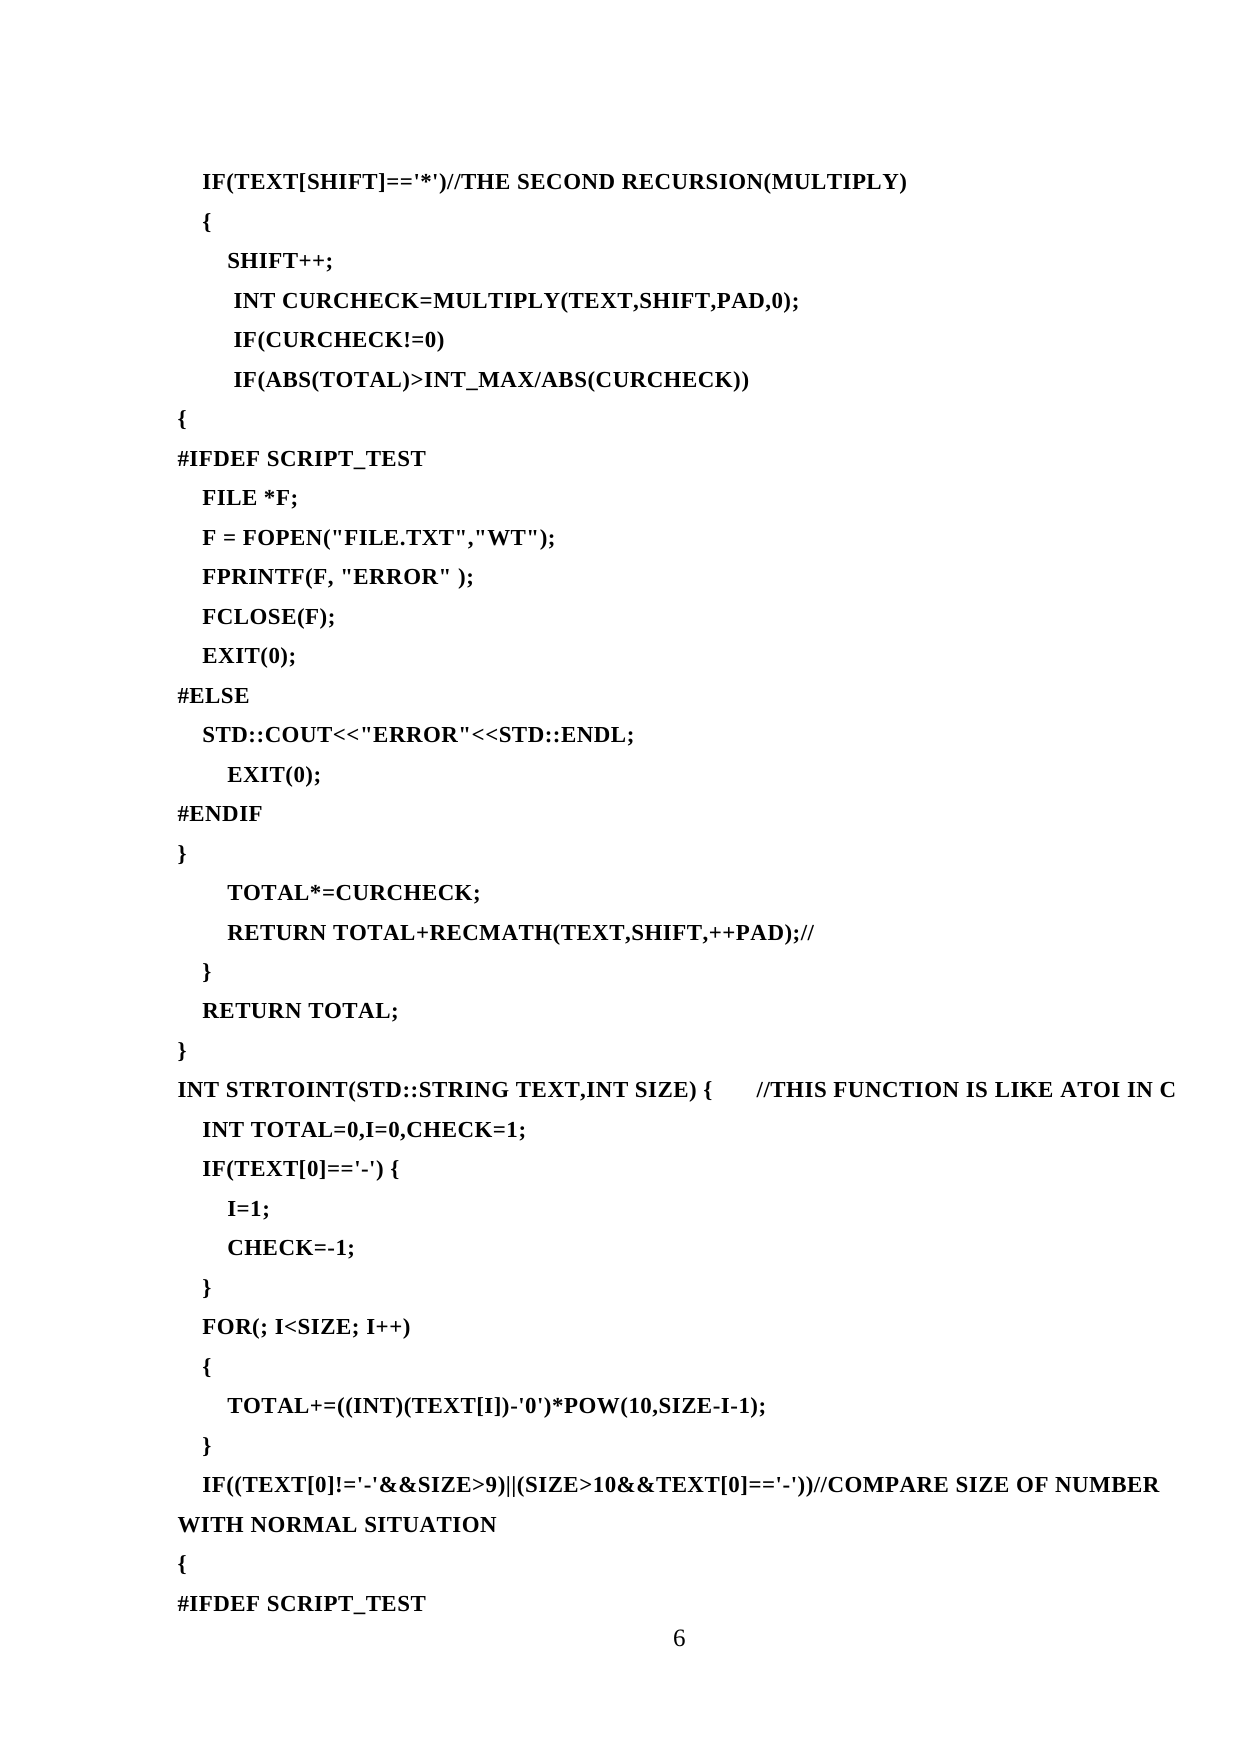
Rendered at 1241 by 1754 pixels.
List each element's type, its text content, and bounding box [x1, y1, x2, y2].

text } [177, 839, 1181, 866]
text #ifdef SCRIPT_TEST [177, 445, 1181, 471]
text #else [177, 682, 1181, 708]
text #ifdef SCRIPT_TEST [177, 1590, 1181, 1616]
text i=1; [177, 1195, 1181, 1221]
text #endif [177, 800, 1181, 826]
text } [177, 1274, 1181, 1300]
text f = fopen("file.txt","wt"); [177, 524, 1181, 550]
text check=-1; [177, 1234, 1181, 1261]
text int curcheck=multiply(text,shift,pad,0); [177, 287, 1181, 313]
text fprintf(f, "error" ); [177, 563, 1181, 589]
text } [177, 1037, 1181, 1063]
text int strtoint(std::string text,int size) { //this function is like atoi in C [177, 1076, 1181, 1103]
text if((text[0]!='-'&&size>9)||(size>10&&text[0]=='-'))//compare size of number with normal situation [177, 1471, 1181, 1537]
text shift++; [177, 247, 1181, 274]
text return total; [177, 997, 1181, 1024]
text { [177, 1353, 1181, 1379]
text return total+recmath(text,shift,++pad);// [177, 918, 1181, 945]
text if(text[shift]=='*')//the second recursion(multiply) [177, 168, 1181, 195]
text exit(0); [177, 761, 1181, 787]
text for(; i<size; i++) [177, 1313, 1181, 1340]
text } [177, 958, 1181, 984]
text { [177, 1550, 1181, 1577]
text total*=curcheck; [177, 879, 1181, 905]
text fclose(f); [177, 603, 1181, 629]
text int total=0,i=0,check=1; [177, 1116, 1181, 1142]
text { [177, 208, 1181, 234]
text if(abs(total)>INT_MAX/abs(curcheck)) [177, 366, 1181, 392]
text exit(0); [177, 642, 1181, 668]
text { [177, 405, 1181, 432]
text std::cout<<"error"<<std::endl; [177, 721, 1181, 747]
text total+=((int)(text[i])-'0')*pow(10,size-i-1); [177, 1392, 1181, 1419]
text } [177, 1432, 1181, 1458]
text FILE *f; [177, 484, 1181, 511]
text if(text[0]=='-') { [177, 1155, 1181, 1182]
text if(curcheck!=0) [177, 326, 1181, 353]
